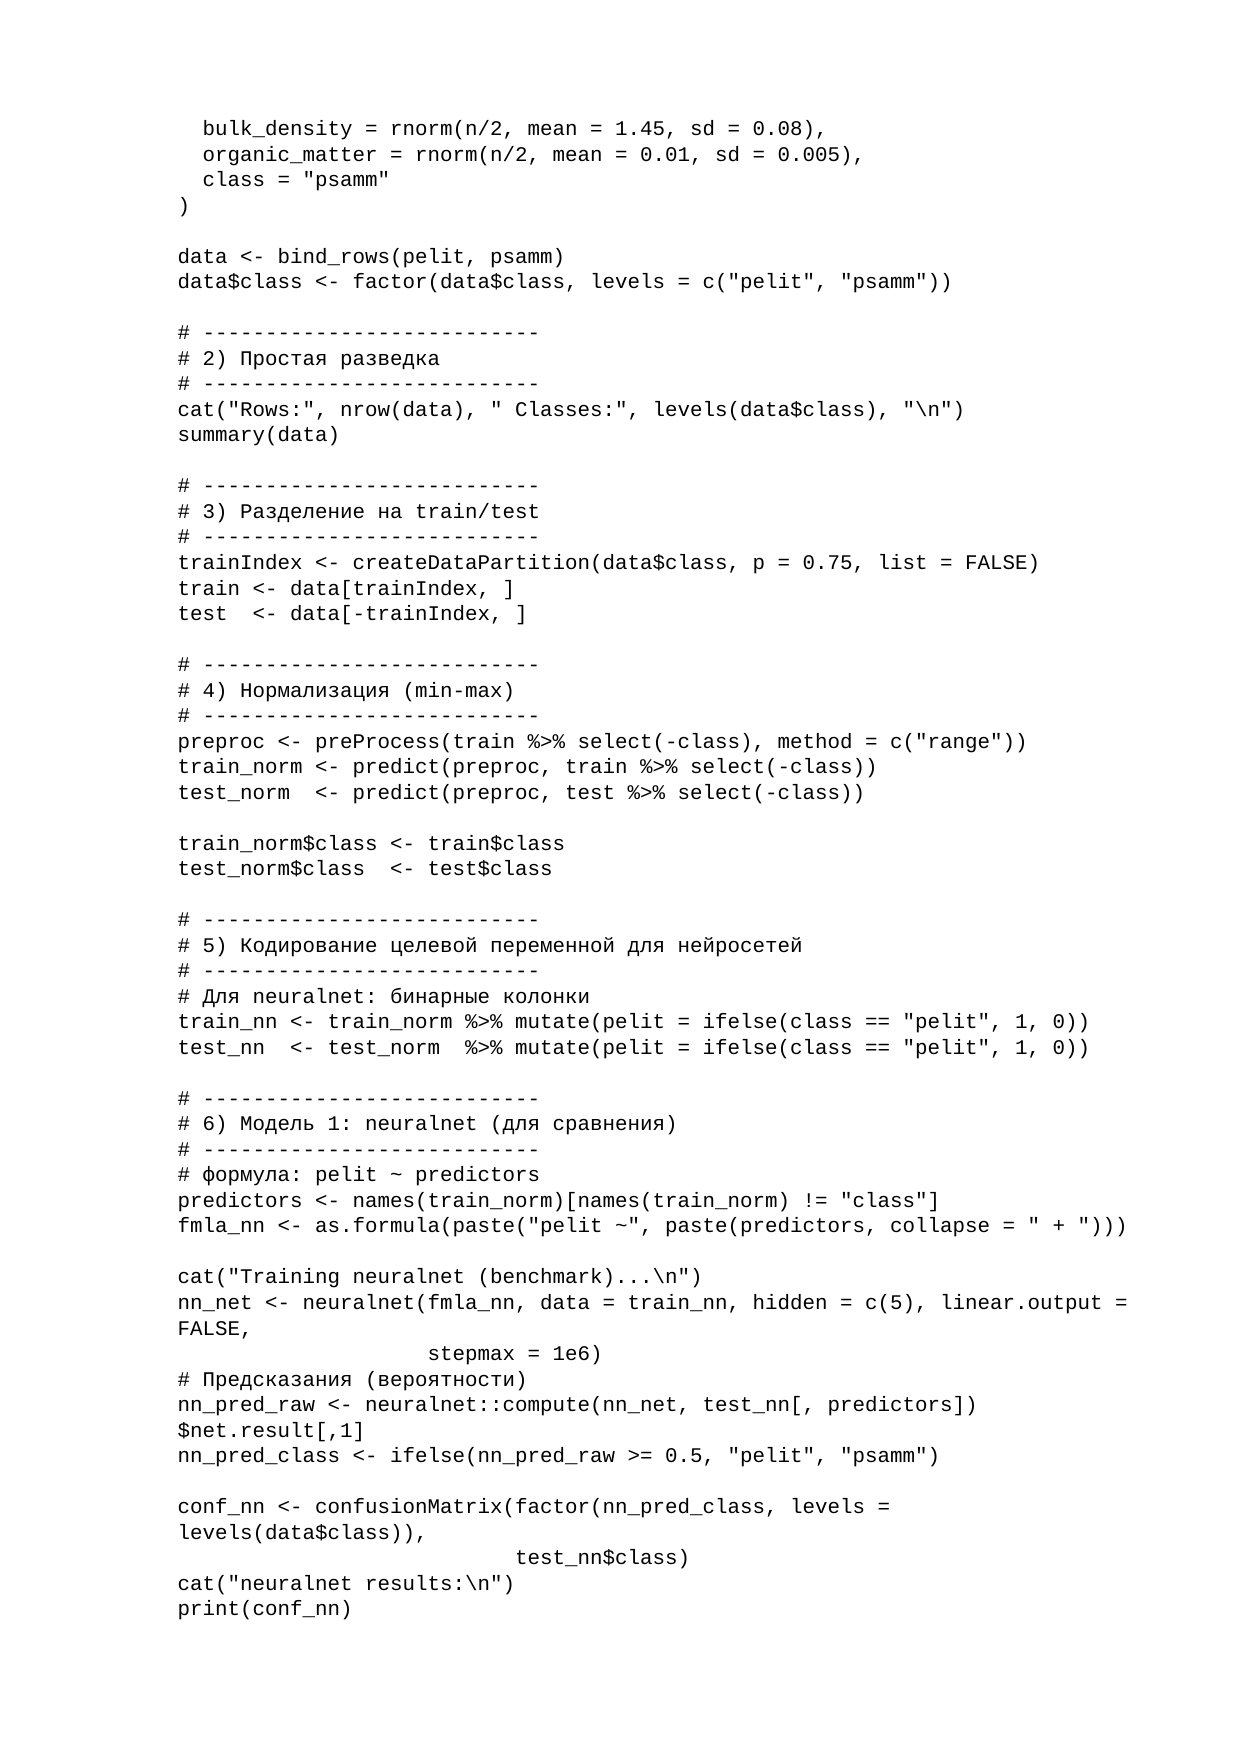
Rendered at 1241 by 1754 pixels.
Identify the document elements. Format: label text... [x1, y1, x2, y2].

text # --------------------------- [177, 705, 1152, 729]
text nn_pred_class <- ifelse(nn_pred_raw >= 0.5, "pelit", "psamm") [177, 1445, 1152, 1469]
text test_nn <- test_norm %>% mutate(pelit = ifelse(class == "pelit", 1, 0)) [177, 1037, 1152, 1061]
text # --------------------------- [177, 909, 1152, 933]
text test <- data[-trainIndex, ] [177, 603, 1152, 627]
text # --------------------------- [177, 1139, 1152, 1163]
text # --------------------------- [177, 526, 1152, 550]
text # 6) Модель 1: neuralnet (для сравнения) [177, 1113, 1152, 1137]
text test_norm <- predict(preproc, test %>% select(-class)) [177, 782, 1152, 805]
text summary(data) [177, 424, 1152, 448]
text organic_matter = rnorm(n/2, mean = 0.01, sd = 0.005), [177, 144, 1152, 167]
text cat("neuralnet results:\n") [177, 1573, 1152, 1596]
text # 4) Нормализация (min-max) [177, 679, 1152, 703]
text # 2) Простая разведка [177, 348, 1152, 371]
text bulk_density = rnorm(n/2, mean = 1.45, sd = 0.08), [177, 118, 1152, 142]
text class = "psamm" [177, 169, 1152, 193]
text print(conf_nn) [177, 1598, 1152, 1622]
text cat("Rows:", nrow(data), " Classes:", levels(data$class), "\n") [177, 399, 1152, 422]
text nn_pred_raw <- neuralnet::compute(nn_net, test_nn[, predictors])$net.result[,1] [177, 1394, 1152, 1443]
text fmla_nn <- as.formula(paste("pelit ~", paste(predictors, collapse = " + "))) [177, 1216, 1152, 1239]
text # --------------------------- [177, 322, 1152, 346]
text # 3) Разделение на train/test [177, 501, 1152, 524]
text # Предсказания (вероятности) [177, 1369, 1152, 1392]
text data$class <- factor(data$class, levels = c("pelit", "psamm")) [177, 271, 1152, 295]
text # --------------------------- [177, 475, 1152, 499]
text conf_nn <- confusionMatrix(factor(nn_pred_class, levels = levels(data$class)), [177, 1496, 1152, 1545]
text stepmax = 1e6) [177, 1343, 1152, 1367]
text train_norm$class <- train$class [177, 833, 1152, 856]
text trainIndex <- createDataPartition(data$class, p = 0.75, list = FALSE) [177, 552, 1152, 576]
text train <- data[trainIndex, ] [177, 577, 1152, 601]
text nn_net <- neuralnet(fmla_nn, data = train_nn, hidden = c(5), linear.output = FALSE, [177, 1292, 1152, 1341]
text predictors <- names(train_norm)[names(train_norm) != "class"] [177, 1190, 1152, 1214]
text test_nn$class) [177, 1547, 1152, 1571]
text test_norm$class <- test$class [177, 858, 1152, 882]
text # --------------------------- [177, 960, 1152, 984]
text train_nn <- train_norm %>% mutate(pelit = ifelse(class == "pelit", 1, 0)) [177, 1011, 1152, 1035]
text # формула: pelit ~ predictors [177, 1164, 1152, 1188]
text cat("Training neuralnet (benchmark)...\n") [177, 1267, 1152, 1290]
text # Для neuralnet: бинарные колонки [177, 986, 1152, 1009]
text preproc <- preProcess(train %>% select(-class), method = c("range")) [177, 731, 1152, 754]
text train_norm <- predict(preproc, train %>% select(-class)) [177, 756, 1152, 780]
text # --------------------------- [177, 654, 1152, 678]
text # --------------------------- [177, 373, 1152, 397]
text ) [177, 195, 1152, 218]
text # --------------------------- [177, 1088, 1152, 1112]
text # 5) Кодирование целевой переменной для нейросетей [177, 935, 1152, 958]
text data <- bind_rows(pelit, psamm) [177, 246, 1152, 269]
